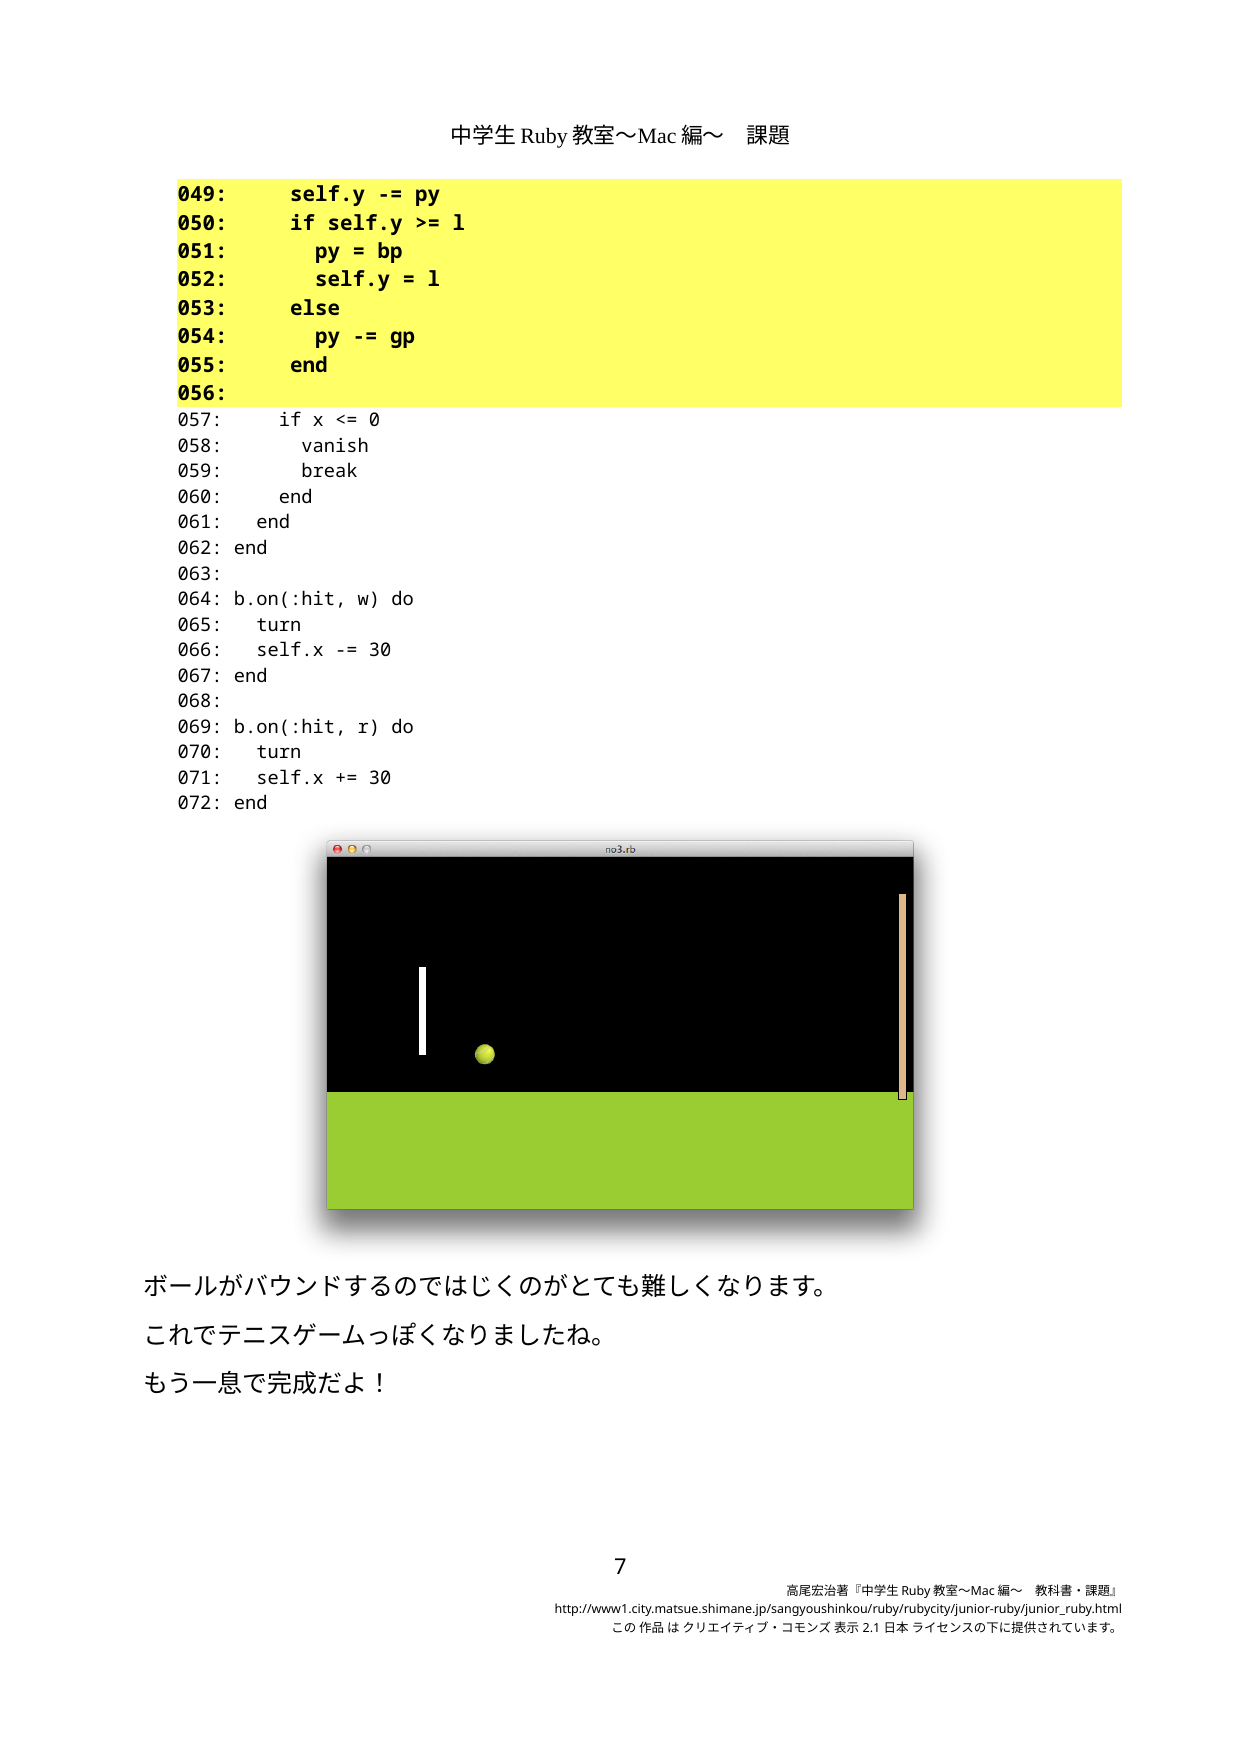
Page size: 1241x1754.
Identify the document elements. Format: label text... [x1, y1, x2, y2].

text 053: else [177, 293, 1122, 321]
text もう一息で完成だよ！ [118, 1364, 1122, 1400]
text 069: b.on(:hit, r) do [177, 713, 1122, 738]
text 057: if x <= 0 [177, 407, 1122, 432]
text 049: self.y -= py [177, 179, 1122, 208]
text 054: py -= gp [177, 321, 1122, 350]
text 062: end [177, 534, 1122, 560]
picture [285, 815, 955, 1267]
text 070: turn [177, 738, 1122, 764]
text ボールがバウンドするのではじくのがとても難しくなります。 [118, 815, 1122, 1303]
text 060: end [177, 483, 1122, 509]
text 067: end [177, 662, 1122, 687]
text 065: turn [177, 611, 1122, 636]
text 050: if self.y >= l [177, 208, 1122, 236]
text 059: break [177, 458, 1122, 483]
text 052: self.y = l [177, 264, 1122, 293]
text 071: self.x += 30 [177, 764, 1122, 789]
text 066: self.x -= 30 [177, 636, 1122, 662]
text 056: [177, 378, 1122, 407]
text 072: end [177, 789, 1122, 815]
text これでテニスゲームっぽくなりましたね。 [118, 1315, 1122, 1351]
text 064: b.on(:hit, w) do [177, 585, 1122, 611]
text 051: py = bp [177, 236, 1122, 264]
text 061: end [177, 509, 1122, 534]
text 058: vanish [177, 432, 1122, 458]
text 063: [177, 560, 1122, 585]
text 068: [177, 687, 1122, 713]
text 055: end [177, 350, 1122, 378]
